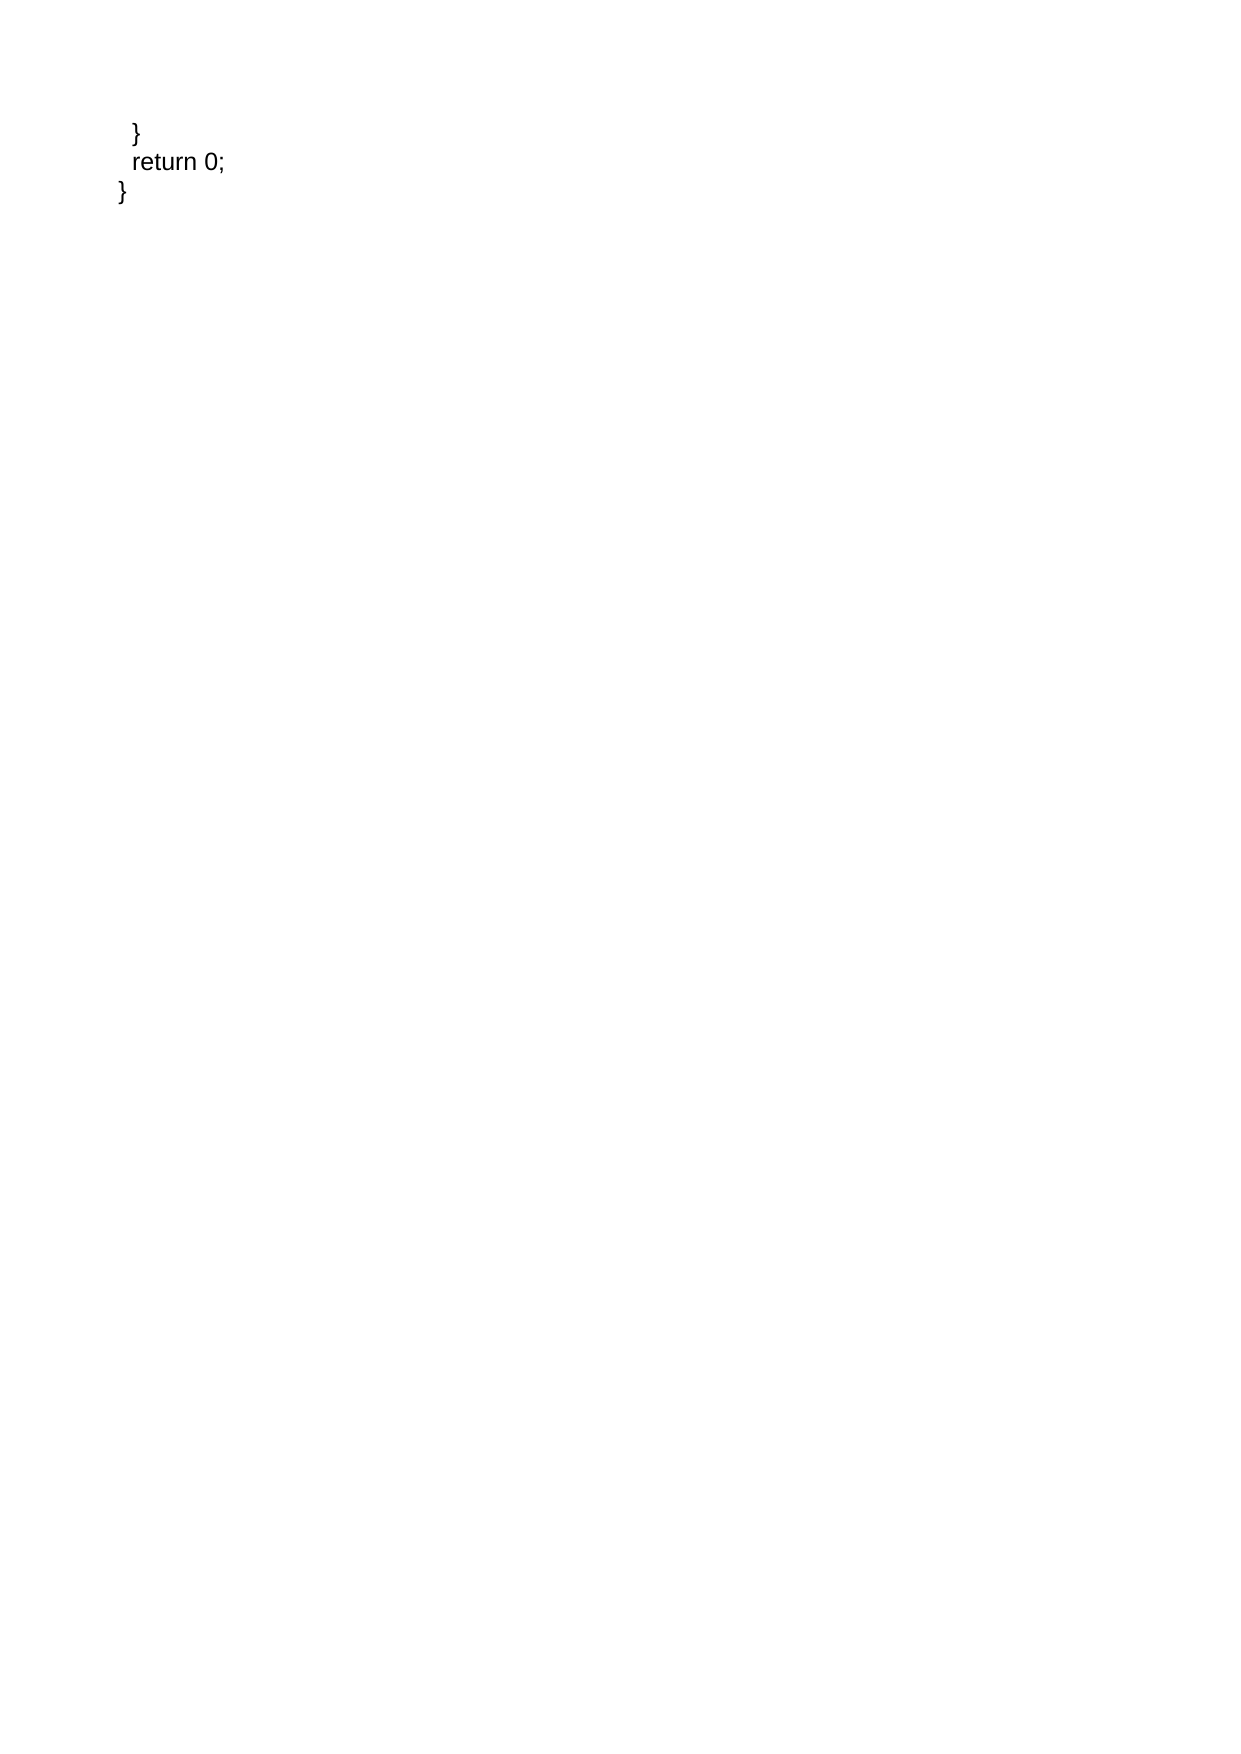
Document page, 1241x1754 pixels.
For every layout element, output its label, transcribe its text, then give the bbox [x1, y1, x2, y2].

text } [118, 118, 1122, 147]
text } [118, 176, 1122, 204]
text return 0; [118, 147, 1122, 176]
